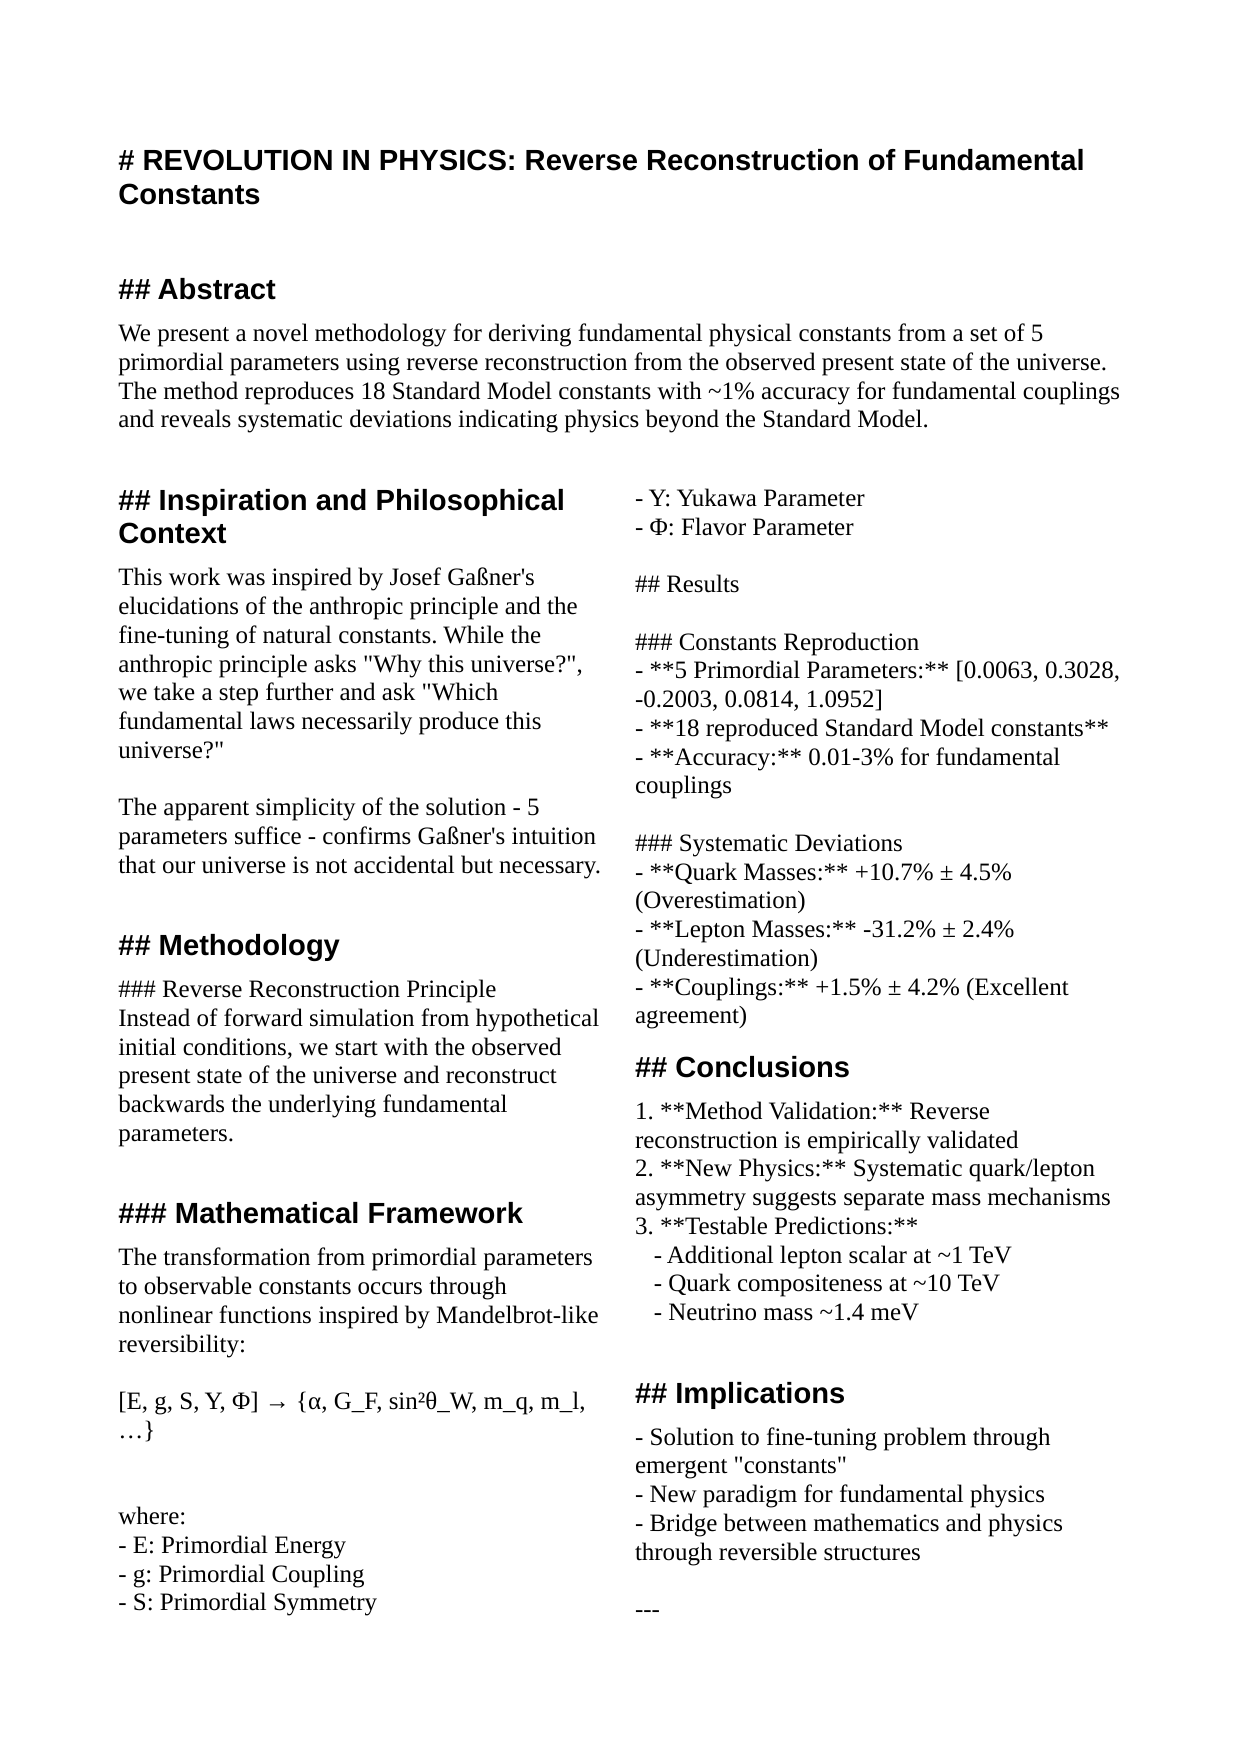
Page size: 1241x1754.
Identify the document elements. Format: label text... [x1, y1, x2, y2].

text - Solution to fine-tuning problem through emergent "constants" [635, 1422, 1122, 1479]
text The apparent simplicity of the solution - 5 parameters suffice - confirms Gaßner's intuition that our universe is not accidental but necessary. [118, 792, 605, 879]
text Instead of forward simulation from hypothetical initial conditions, we start with the observed present state of the universe and reconstruct backwards the underlying fundamental parameters. [118, 1003, 605, 1147]
text ### Reverse Reconstruction Principle [118, 974, 605, 1003]
text - Quark compositeness at ~10 TeV [635, 1268, 1122, 1297]
text 1. **Method Validation:** Reverse reconstruction is empirically validated [635, 1096, 1122, 1153]
subtitle ### Mathematical Framework [118, 1196, 605, 1230]
text 2. **New Physics:** Systematic quark/lepton asymmetry suggests separate mass mechanisms [635, 1153, 1122, 1211]
text - E: Primordial Energy [118, 1530, 605, 1559]
text The transformation from primordial parameters to observable constants occurs through nonlinear functions inspired by Mandelbrot-like reversibility: [118, 1242, 605, 1357]
text - Neutrino mass ~1.4 meV [635, 1297, 1122, 1326]
text 3. **Testable Predictions:** [635, 1211, 1122, 1240]
text - **Quark Masses:** +10.7% ± 4.5% (Overestimation) [635, 857, 1122, 914]
text This work was inspired by Josef Gaßner's elucidations of the anthropic principle and the fine-tuning of natural constants. While the anthropic principle asks "Why this universe?", we take a step further and ask "Which fundamental laws necessarily produce this universe?" [118, 562, 605, 764]
text --- [635, 1594, 1122, 1623]
subtitle ## Implications [635, 1376, 1122, 1409]
text - **Couplings:** +1.5% ± 4.2% (Excellent agreement) [635, 972, 1122, 1029]
text [E, g, S, Y, Φ] → {α, G_F, sin²θ_W, m_q, m_l, …} [118, 1386, 605, 1444]
subtitle # REVOLUTION IN PHYSICS: Reverse Reconstruction of Fundamental Constants [118, 143, 1122, 210]
text where: [118, 1501, 605, 1530]
text ### Constants Reproduction [635, 627, 1122, 655]
text - S: Primordial Symmetry [118, 1587, 605, 1616]
text - g: Primordial Coupling [118, 1559, 605, 1587]
text - Additional lepton scalar at ~1 TeV [635, 1240, 1122, 1268]
subtitle ## Conclusions [635, 1050, 1122, 1083]
text - New paradigm for fundamental physics [635, 1479, 1122, 1508]
text - **Lepton Masses:** -31.2% ± 2.4% (Underestimation) [635, 914, 1122, 972]
text - **Accuracy:** 0.01-3% for fundamental couplings [635, 742, 1122, 799]
text - Y: Yukawa Parameter [635, 483, 1122, 512]
text - Φ: Flavor Parameter [635, 512, 1122, 540]
text We present a novel methodology for deriving fundamental physical constants from a set of 5 primordial parameters using reverse reconstruction from the observed present state of the universe. The method reproduces 18 Standard Model constants with ~1% accuracy for fundamental couplings and reveals systematic deviations indicating physics beyond the Standard Model. [118, 318, 1122, 433]
text ## Results [635, 569, 1122, 598]
subtitle ## Inspiration and Philosophical Context [118, 483, 605, 550]
subtitle ## Methodology [118, 928, 605, 962]
text - Bridge between mathematics and physics through reversible structures [635, 1508, 1122, 1565]
text ### Systematic Deviations [635, 828, 1122, 857]
text - **5 Primordial Parameters:** [0.0063, 0.3028, -0.2003, 0.0814, 1.0952] [635, 655, 1122, 713]
text - **18 reproduced Standard Model constants** [635, 713, 1122, 742]
subtitle ## Abstract [118, 272, 1122, 306]
